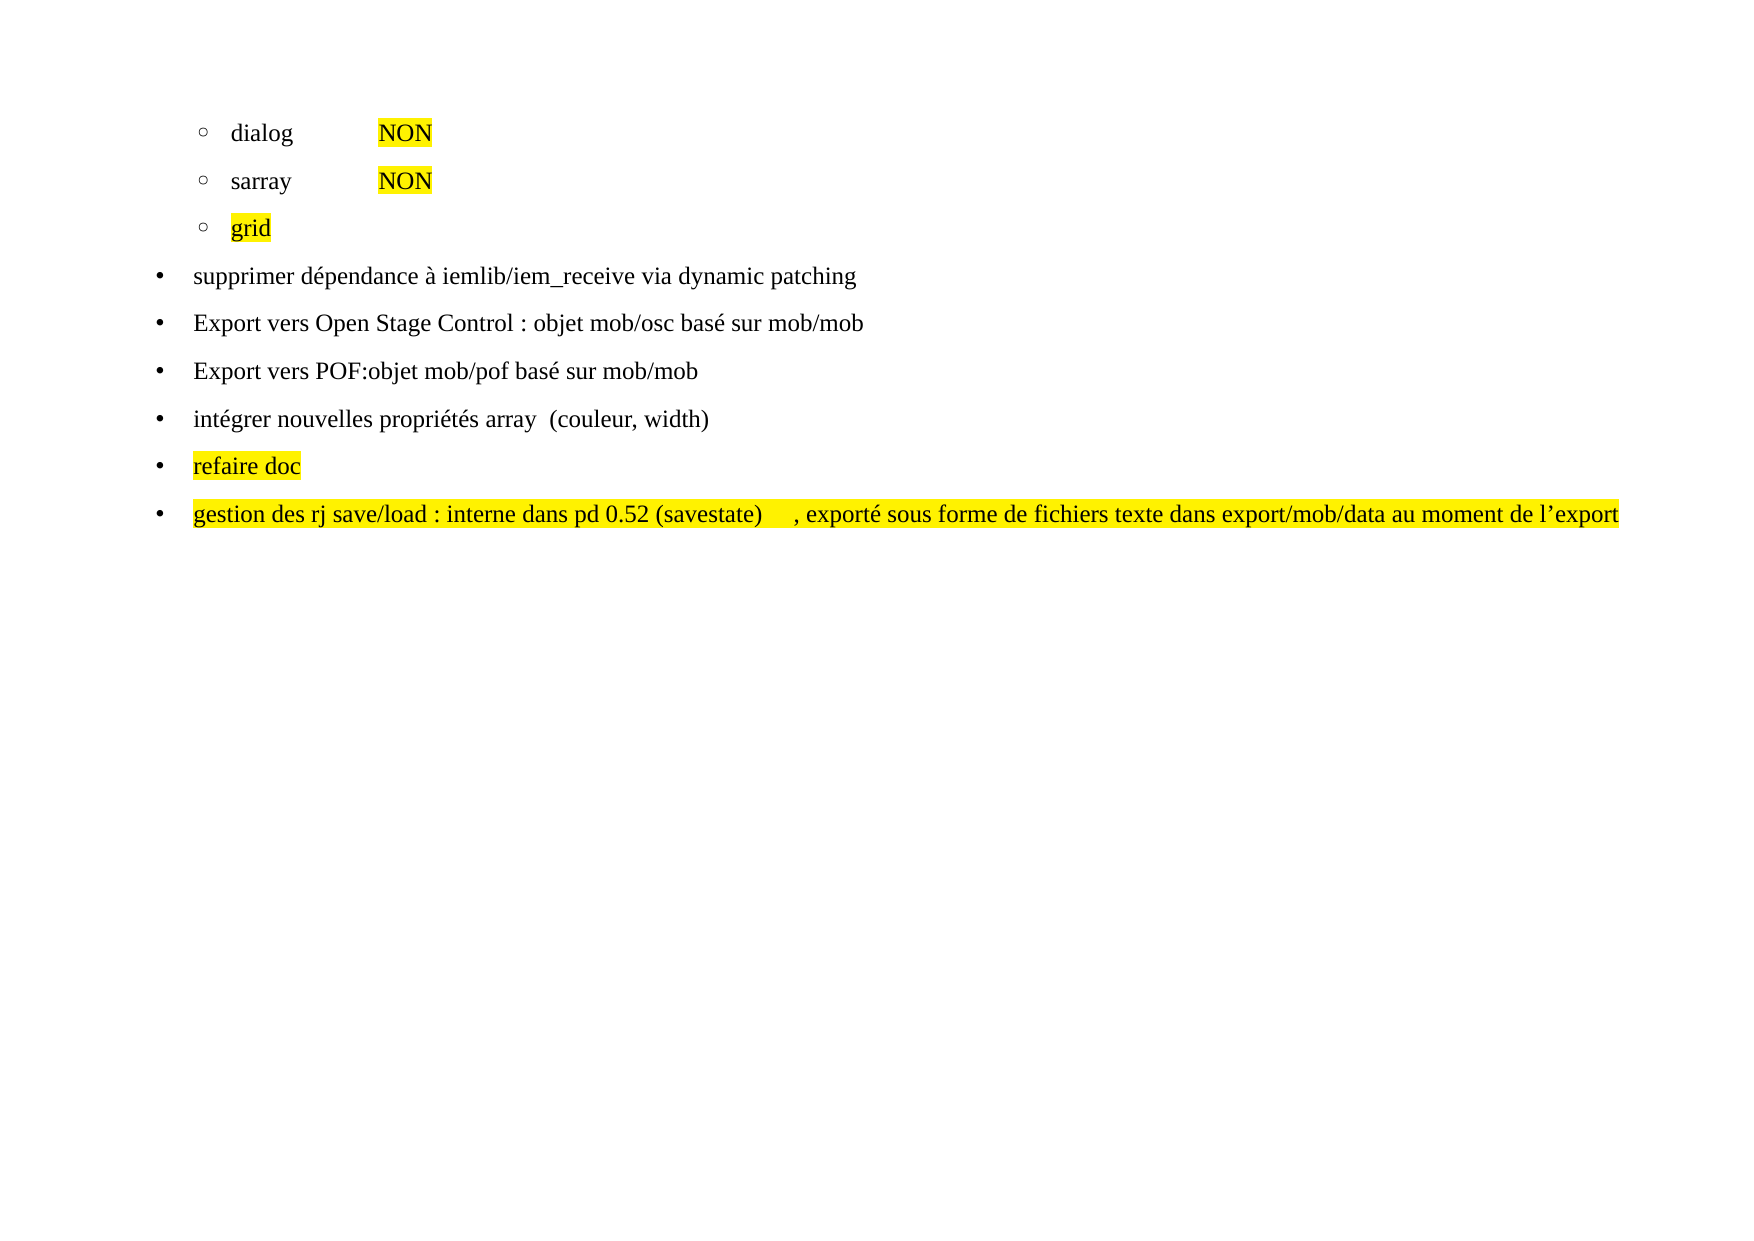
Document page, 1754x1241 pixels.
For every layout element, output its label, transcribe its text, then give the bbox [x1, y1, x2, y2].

list Export vers POF:objet mob/pof basé sur mob/mob [156, 356, 1636, 385]
list sarray NON [193, 166, 1636, 194]
list refaire doc [156, 451, 1636, 480]
list dialog NON [193, 118, 1636, 147]
list grid [193, 213, 1636, 242]
list intégrer nouvelles propriétés array (couleur, width) [156, 404, 1636, 432]
list gestion des rj save/load : interne dans pd 0.52 (savestate) , exporté sous forme de fichiers texte dans export/mob/data au moment de l’export [156, 499, 1636, 528]
list Export vers Open Stage Control : objet mob/osc basé sur mob/mob [156, 308, 1636, 337]
list supprimer dépendance à iemlib/iem_receive via dynamic patching [156, 261, 1636, 290]
